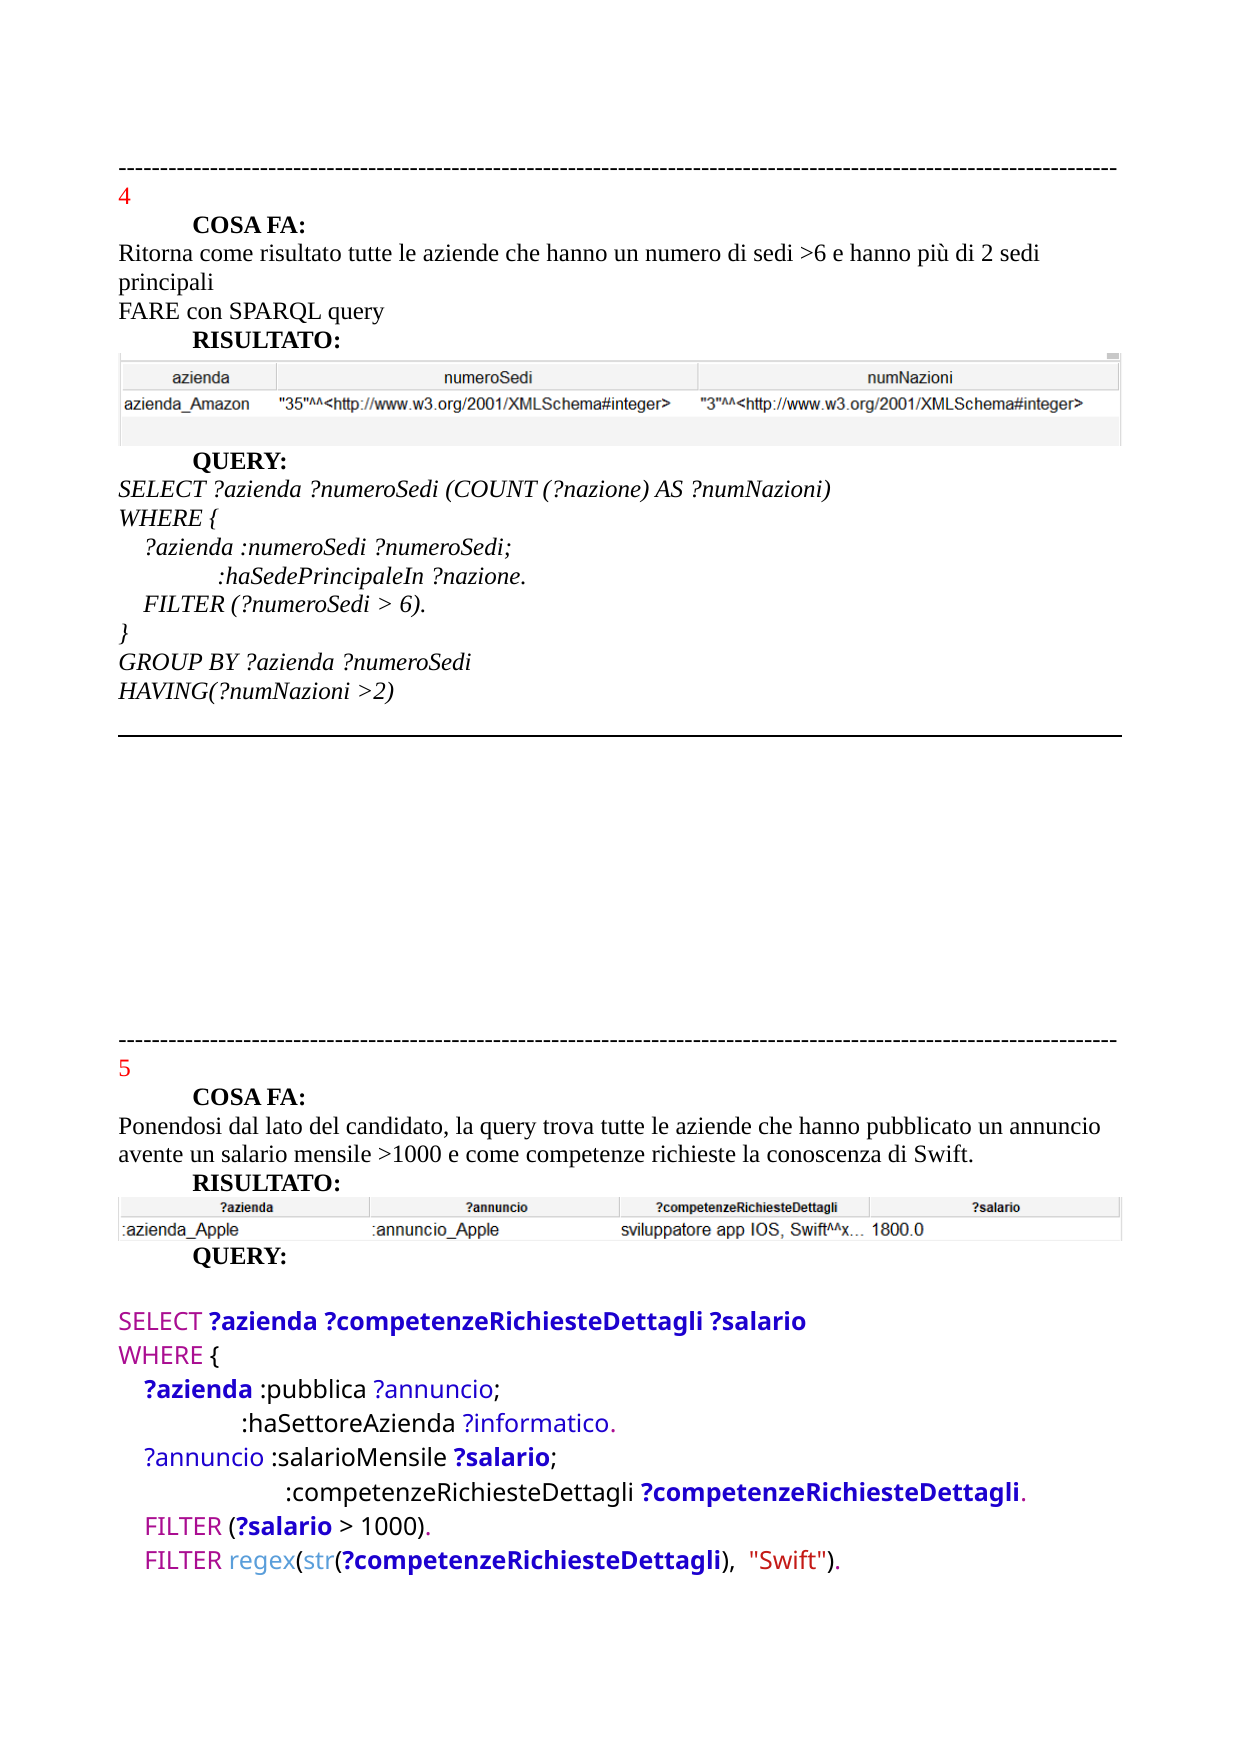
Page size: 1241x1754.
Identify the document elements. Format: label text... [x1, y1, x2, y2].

text Ponendosi dal lato del candidato, la query trova tutte le aziende che hanno pubblicato un annuncio avente un salario mensile >1000 e come competenze richieste la conoscenza di Swift. [118, 1111, 1122, 1168]
text QUERY: [118, 446, 1122, 474]
text ?azienda :numeroSedi ?numeroSedi; [118, 532, 1122, 561]
text FARE con SPARQL query [118, 296, 1122, 325]
text 4 [118, 181, 1122, 210]
text :haSettoreAzienda ?informatico. [118, 1406, 1122, 1440]
text ------------------------------------------------------------------------------------------------------------------------ [118, 152, 1122, 181]
text FILTER (?salario > 1000). [118, 1508, 1122, 1542]
text RISULTATO: [118, 1168, 1122, 1197]
text Ritorna come risultato tutte le aziende che hanno un numero di sedi >6 e hanno più di 2 sedi principali [118, 238, 1122, 296]
text SELECT ?azienda ?competenzeRichiesteDettagli ?salario [118, 1304, 1122, 1338]
text :haSedePrincipaleIn ?nazione. [118, 561, 1122, 589]
text COSA FA: [118, 1082, 1122, 1111]
text FILTER (?numeroSedi > 6). [118, 589, 1122, 618]
text RISULTATO: [118, 325, 1122, 353]
text HAVING(?numNazioni >2) [118, 676, 1122, 704]
text ?azienda :pubblica ?annuncio; [118, 1372, 1122, 1406]
text COSA FA: [118, 210, 1122, 238]
text :competenzeRichiesteDettagli ?competenzeRichiesteDettagli. [118, 1474, 1122, 1508]
text WHERE { [118, 1338, 1122, 1372]
text } [118, 618, 1122, 647]
text 5 [118, 1053, 1122, 1082]
text ?annuncio :salarioMensile ?salario; [118, 1440, 1122, 1474]
text GROUP BY ?azienda ?numeroSedi [118, 647, 1122, 676]
text WHERE { [118, 503, 1122, 532]
text FILTER regex(str(?competenzeRichiesteDettagli), "Swift"). [118, 1542, 1122, 1576]
text ------------------------------------------------------------------------------------------------------------------------ [118, 1024, 1122, 1053]
text SELECT ?azienda ?numeroSedi (COUNT (?nazione) AS ?numNazioni) [118, 474, 1122, 503]
text QUERY: [118, 1241, 1122, 1270]
